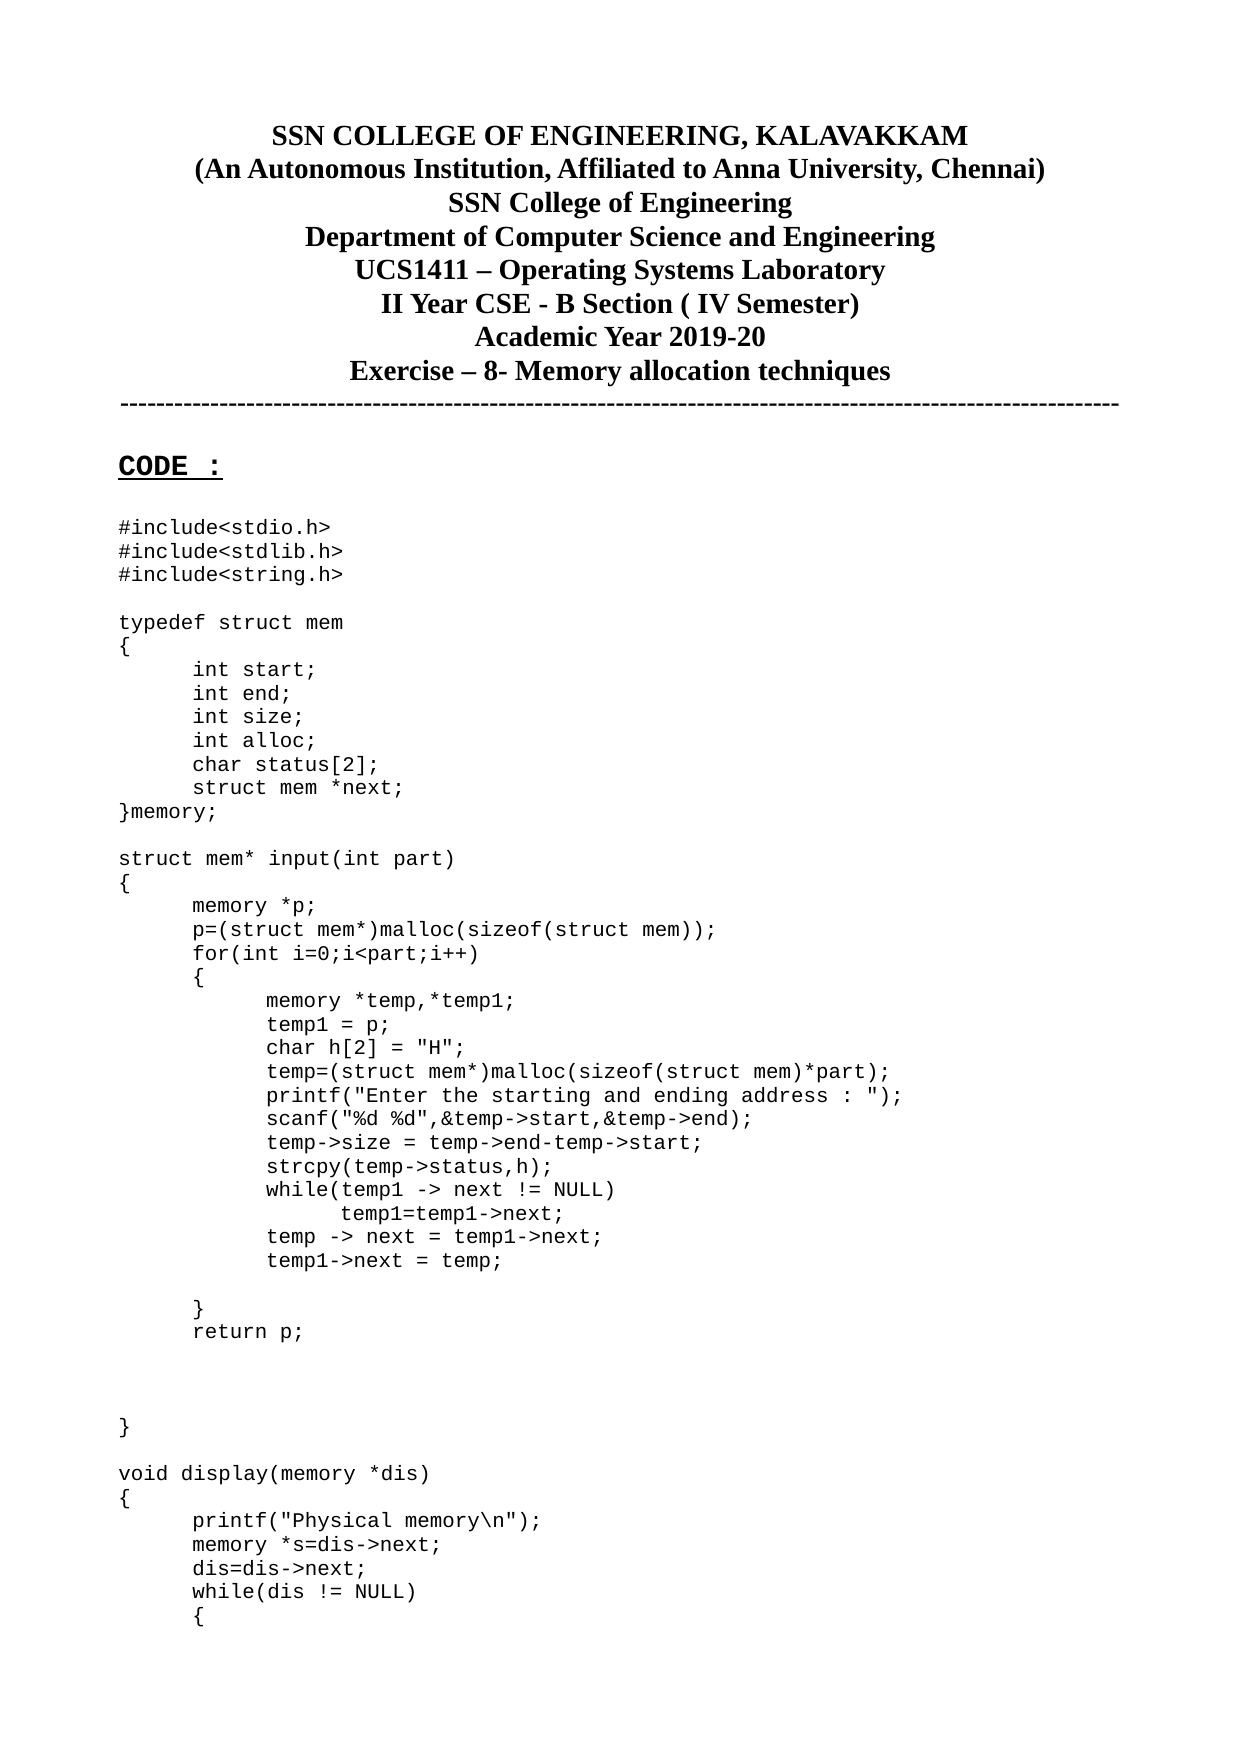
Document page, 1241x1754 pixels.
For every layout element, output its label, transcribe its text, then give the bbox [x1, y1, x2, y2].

text CODE : [118, 451, 1122, 484]
text char h[2] = "H"; [118, 1037, 1122, 1061]
text --------------------------------------------------------------------------------------------------------------- [118, 386, 1122, 418]
text int alloc; [118, 730, 1122, 754]
text int end; [118, 683, 1122, 706]
text Academic Year 2019-20 [118, 319, 1122, 353]
text char status[2]; [118, 754, 1122, 777]
text void display(memory *dis) [118, 1463, 1122, 1487]
text return p; [118, 1321, 1122, 1345]
text int size; [118, 706, 1122, 730]
text #include<stdlib.h> [118, 541, 1122, 564]
text { [118, 872, 1122, 896]
text UCS1411 – Operating Systems Laboratory [118, 252, 1122, 286]
text typedef struct mem [118, 612, 1122, 635]
text temp1->next = temp; [118, 1250, 1122, 1274]
text int start; [118, 659, 1122, 683]
text scanf("%d %d",&temp->start,&temp->end); [118, 1108, 1122, 1132]
text SSN College of Engineering [118, 185, 1122, 219]
text temp=(struct mem*)malloc(sizeof(struct mem)*part); [118, 1061, 1122, 1085]
text printf("Physical memory\n"); [118, 1510, 1122, 1534]
text Exercise – 8- Memory allocation techniques [118, 353, 1122, 386]
text temp1=temp1->next; [118, 1203, 1122, 1227]
text struct mem *next; [118, 777, 1122, 801]
text temp->size = temp->end-temp->start; [118, 1132, 1122, 1156]
text SSN COLLEGE OF ENGINEERING, KALAVAKKAM [118, 118, 1122, 152]
text } [118, 1297, 1122, 1321]
text for(int i=0;i<part;i++) [118, 943, 1122, 966]
text }memory; [118, 801, 1122, 824]
text struct mem* input(int part) [118, 848, 1122, 872]
text #include<string.h> [118, 564, 1122, 588]
text while(dis != NULL) [118, 1581, 1122, 1605]
text strcpy(temp->status,h); [118, 1156, 1122, 1179]
text #include<stdio.h> [118, 517, 1122, 541]
text memory *p; [118, 896, 1122, 919]
text temp -> next = temp1->next; [118, 1227, 1122, 1250]
text Department of Computer Science and Engineering [118, 219, 1122, 252]
text { [118, 635, 1122, 659]
text p=(struct mem*)malloc(sizeof(struct mem)); [118, 919, 1122, 943]
text memory *temp,*temp1; [118, 990, 1122, 1014]
text dis=dis->next; [118, 1558, 1122, 1581]
text { [118, 1487, 1122, 1510]
text II Year CSE - B Section ( IV Semester) [118, 286, 1122, 319]
text memory *s=dis->next; [118, 1534, 1122, 1558]
text { [118, 1605, 1122, 1628]
text { [118, 966, 1122, 990]
text temp1 = p; [118, 1014, 1122, 1037]
text while(temp1 -> next != NULL) [118, 1179, 1122, 1203]
text printf("Enter the starting and ending address : "); [118, 1085, 1122, 1108]
text } [118, 1416, 1122, 1439]
text (An Autonomous Institution, Affiliated to Anna University, Chennai) [118, 152, 1122, 185]
